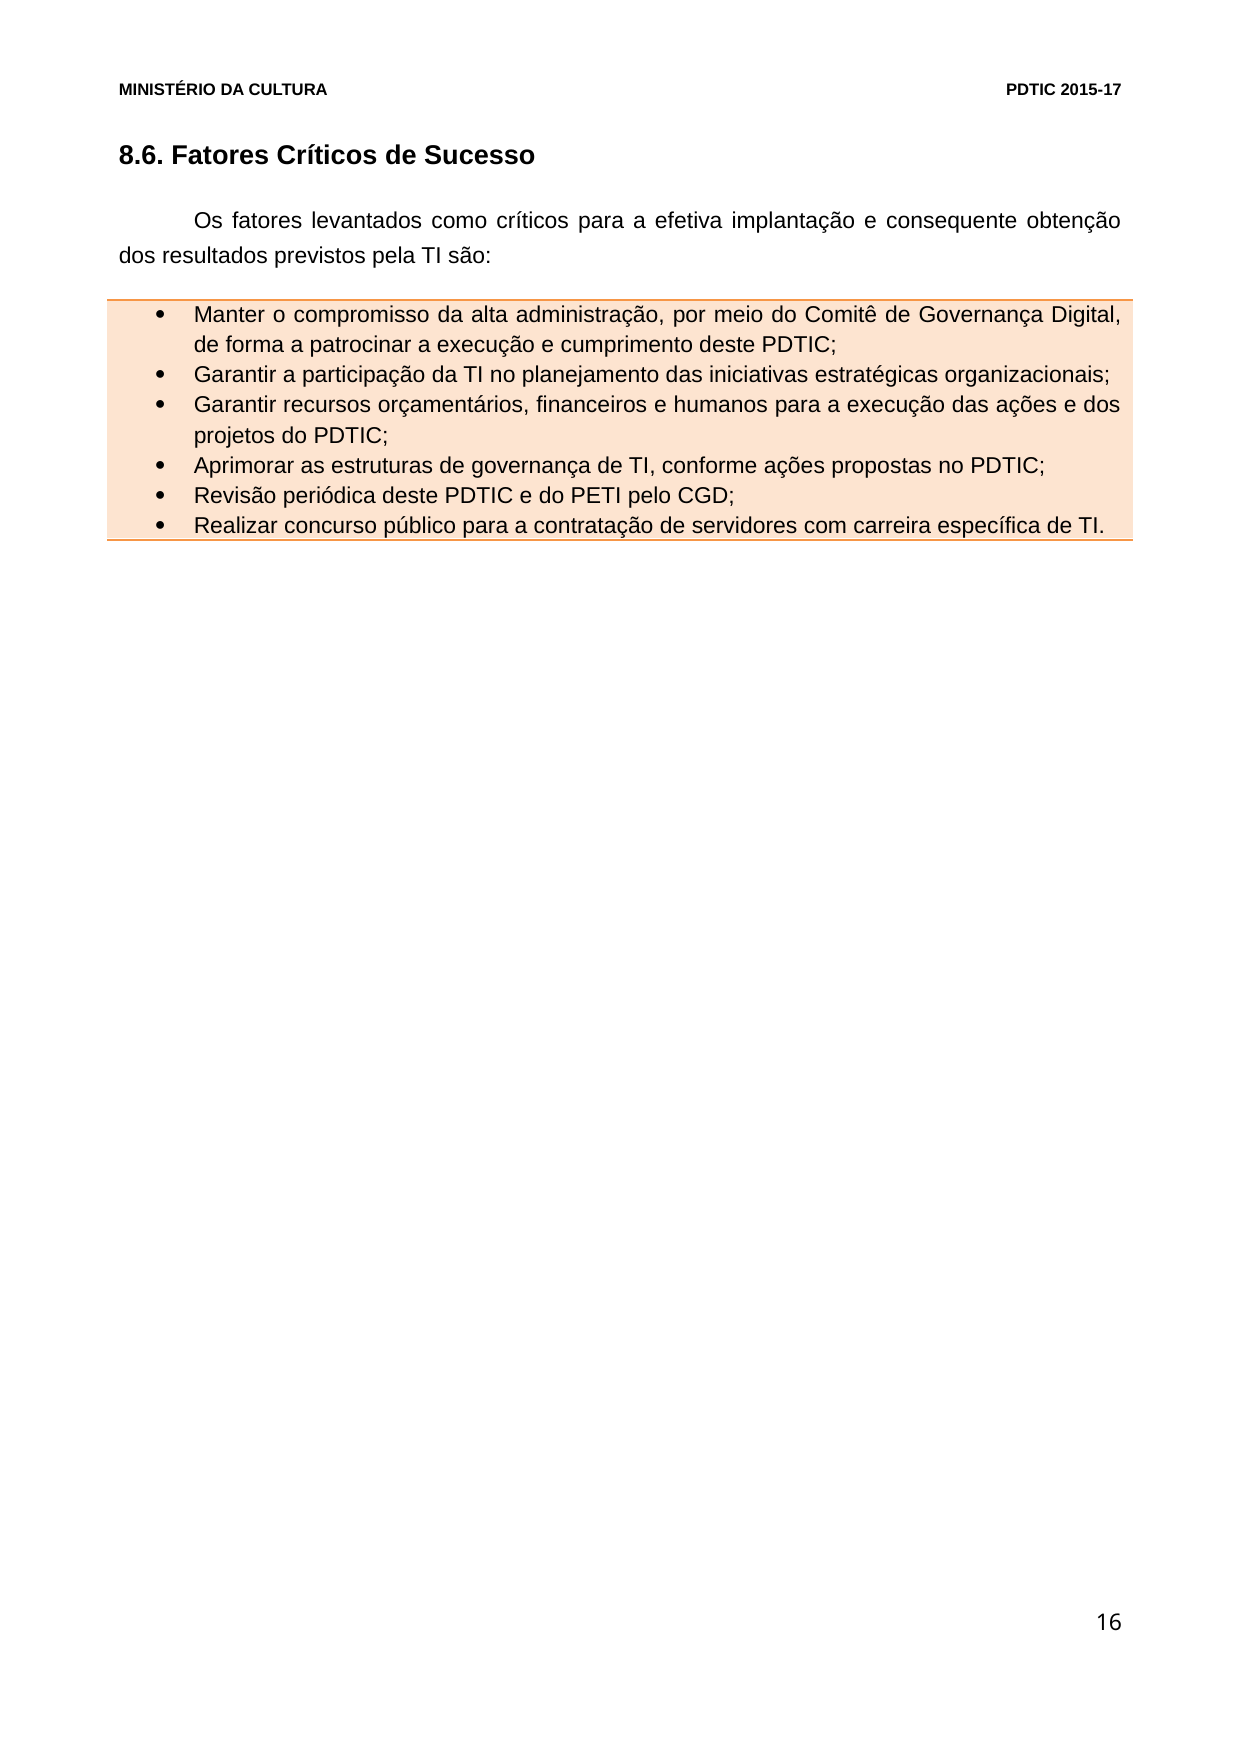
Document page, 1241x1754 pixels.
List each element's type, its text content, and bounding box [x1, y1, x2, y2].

table_header Manter o compromisso da alta administração, por meio do Comitê de Governança Digital, de forma a patrocinar a execução e cumprimento deste PDTIC; Garantir a participação da TI no planejamento das iniciativas estratégicas organizacionais; Garantir recursos orçamentários, financeiros e humanos para a execução das ações e dos projetos do PDTIC; Aprimorar as estruturas de governança de TI, conforme ações propostas no PDTIC; Revisão periódica deste PDTIC e do PETI pelo CGD; Realizar concurso público para a contratação de servidores com carreira específica de TI. [107, 301, 1133, 538]
text Os fatores levantados como críticos para a efetiva implantação e consequente obtenção dos resultados previstos pela TI são: [118, 207, 1122, 269]
subtitle 8.6. Fatores Críticos de Sucesso [118, 139, 1122, 171]
